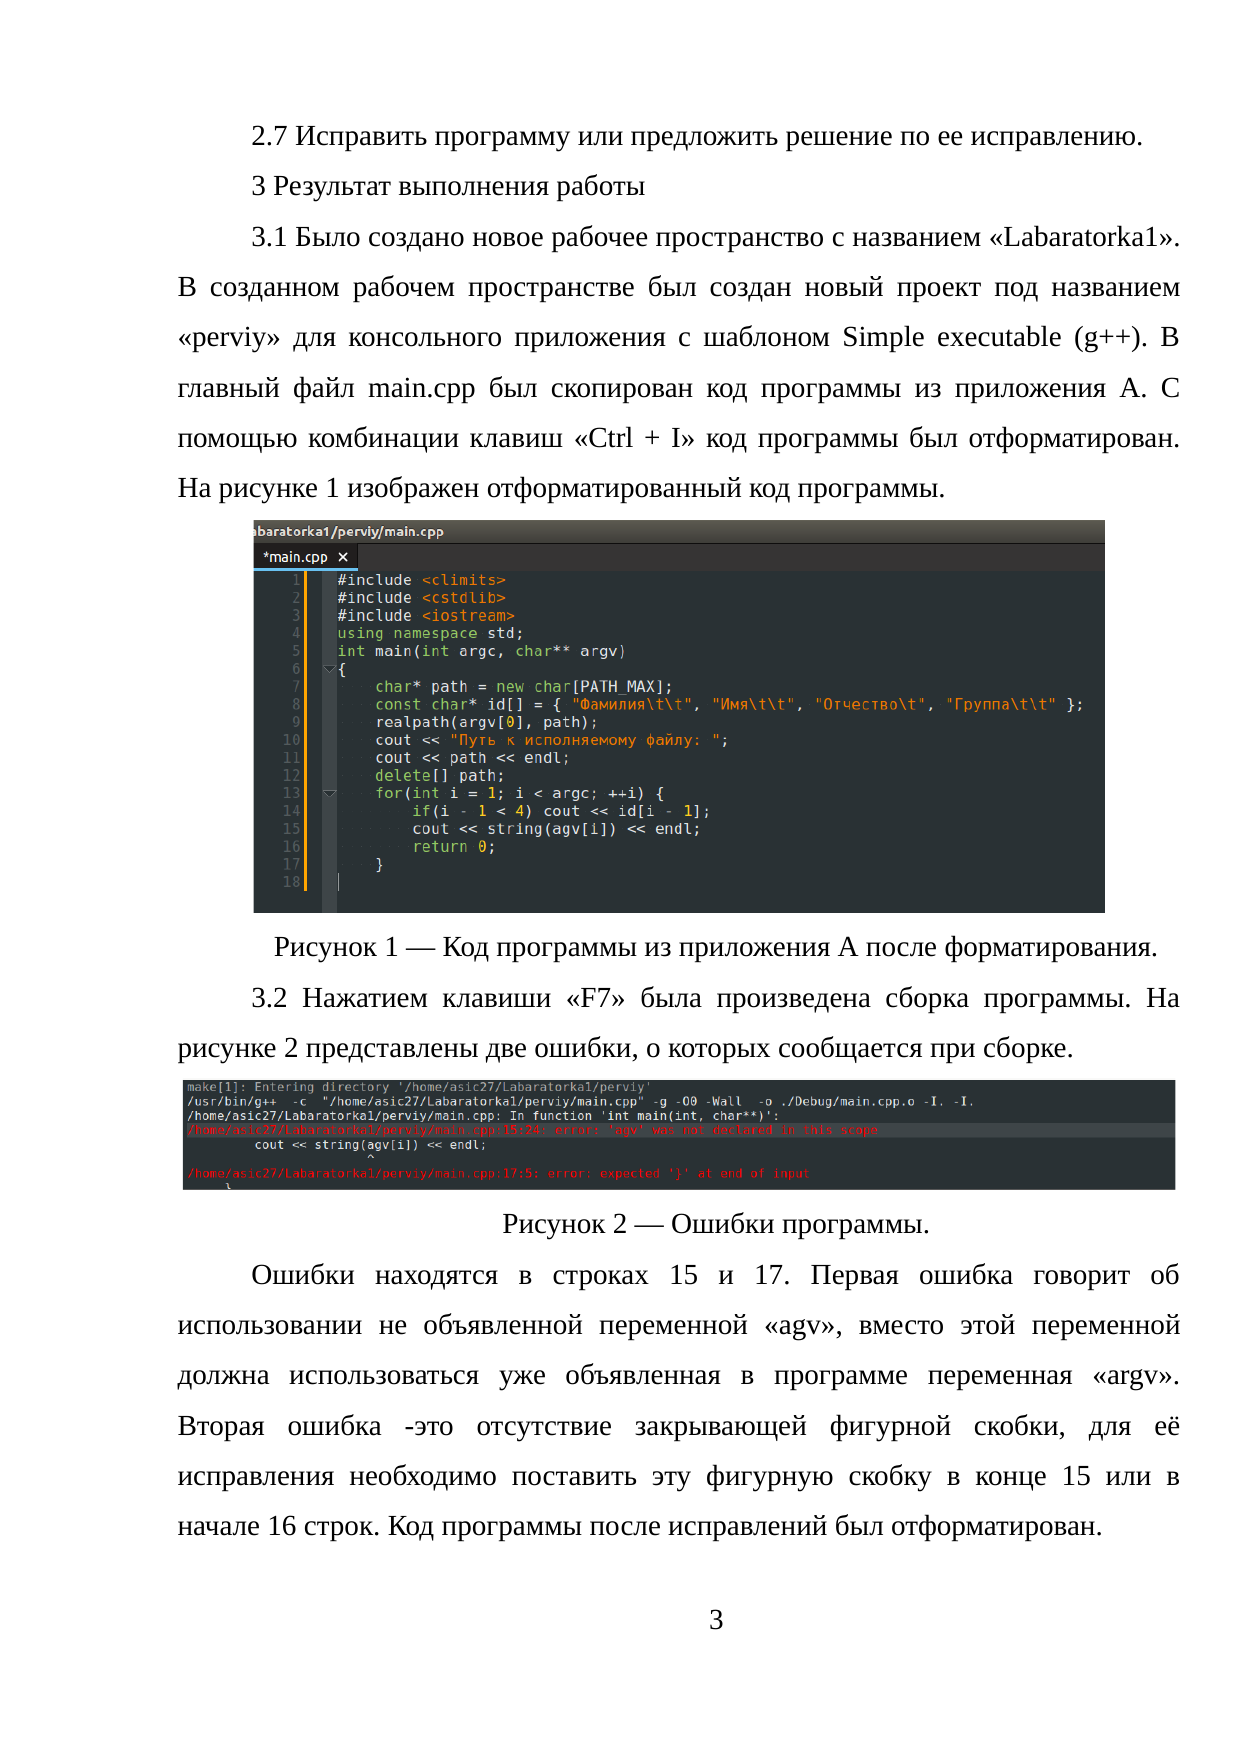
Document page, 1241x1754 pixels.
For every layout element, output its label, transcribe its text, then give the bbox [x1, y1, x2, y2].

text 2.7 Исправить программу или предложить решение по ее исправлению. [177, 118, 1181, 152]
text 3.1 Было создано новое рабочее пространство с названием «Labaratorka1». В созданном рабочем пространстве был создан новый проект под названием «perviy» для консольного приложения с шаблоном Simple executable (g++). В главный файл main.cpp был скопирован код программы из приложения А. С помощью комбинации клавиш «Ctrl + I» код программы был отформатирован. На рисунке 1 изображен отформатированный код программы. [177, 219, 1181, 504]
text Ошибки находятся в строках 15 и 17. Первая ошибка говорит об использовании не объявленной переменной «agv», вместо этой переменной должна использоваться уже объявленная в программе переменная «argv». Вторая ошибка -это отсутствие закрывающей фигурной скобки, для её исправления необходимо поставить эту фигурную скобку в конце 15 или в начале 16 строк. Код программы после исправлений был отформатирован. [177, 1257, 1181, 1542]
text 3.2 Нажатием клавиши «F7» была произведена сборка программы. На рисунке 2 представлены две ошибки, о которых сообщается при сборке. [177, 980, 1181, 1064]
picture [182, 1078, 1176, 1190]
picture [253, 520, 1105, 913]
text 3 Результат выполнения работы [177, 168, 1181, 202]
text Рисунок 2 — Ошибки программы. [177, 1081, 1181, 1240]
text Рисунок 1 — Код программы из приложения А после форматирования. [177, 521, 1181, 963]
